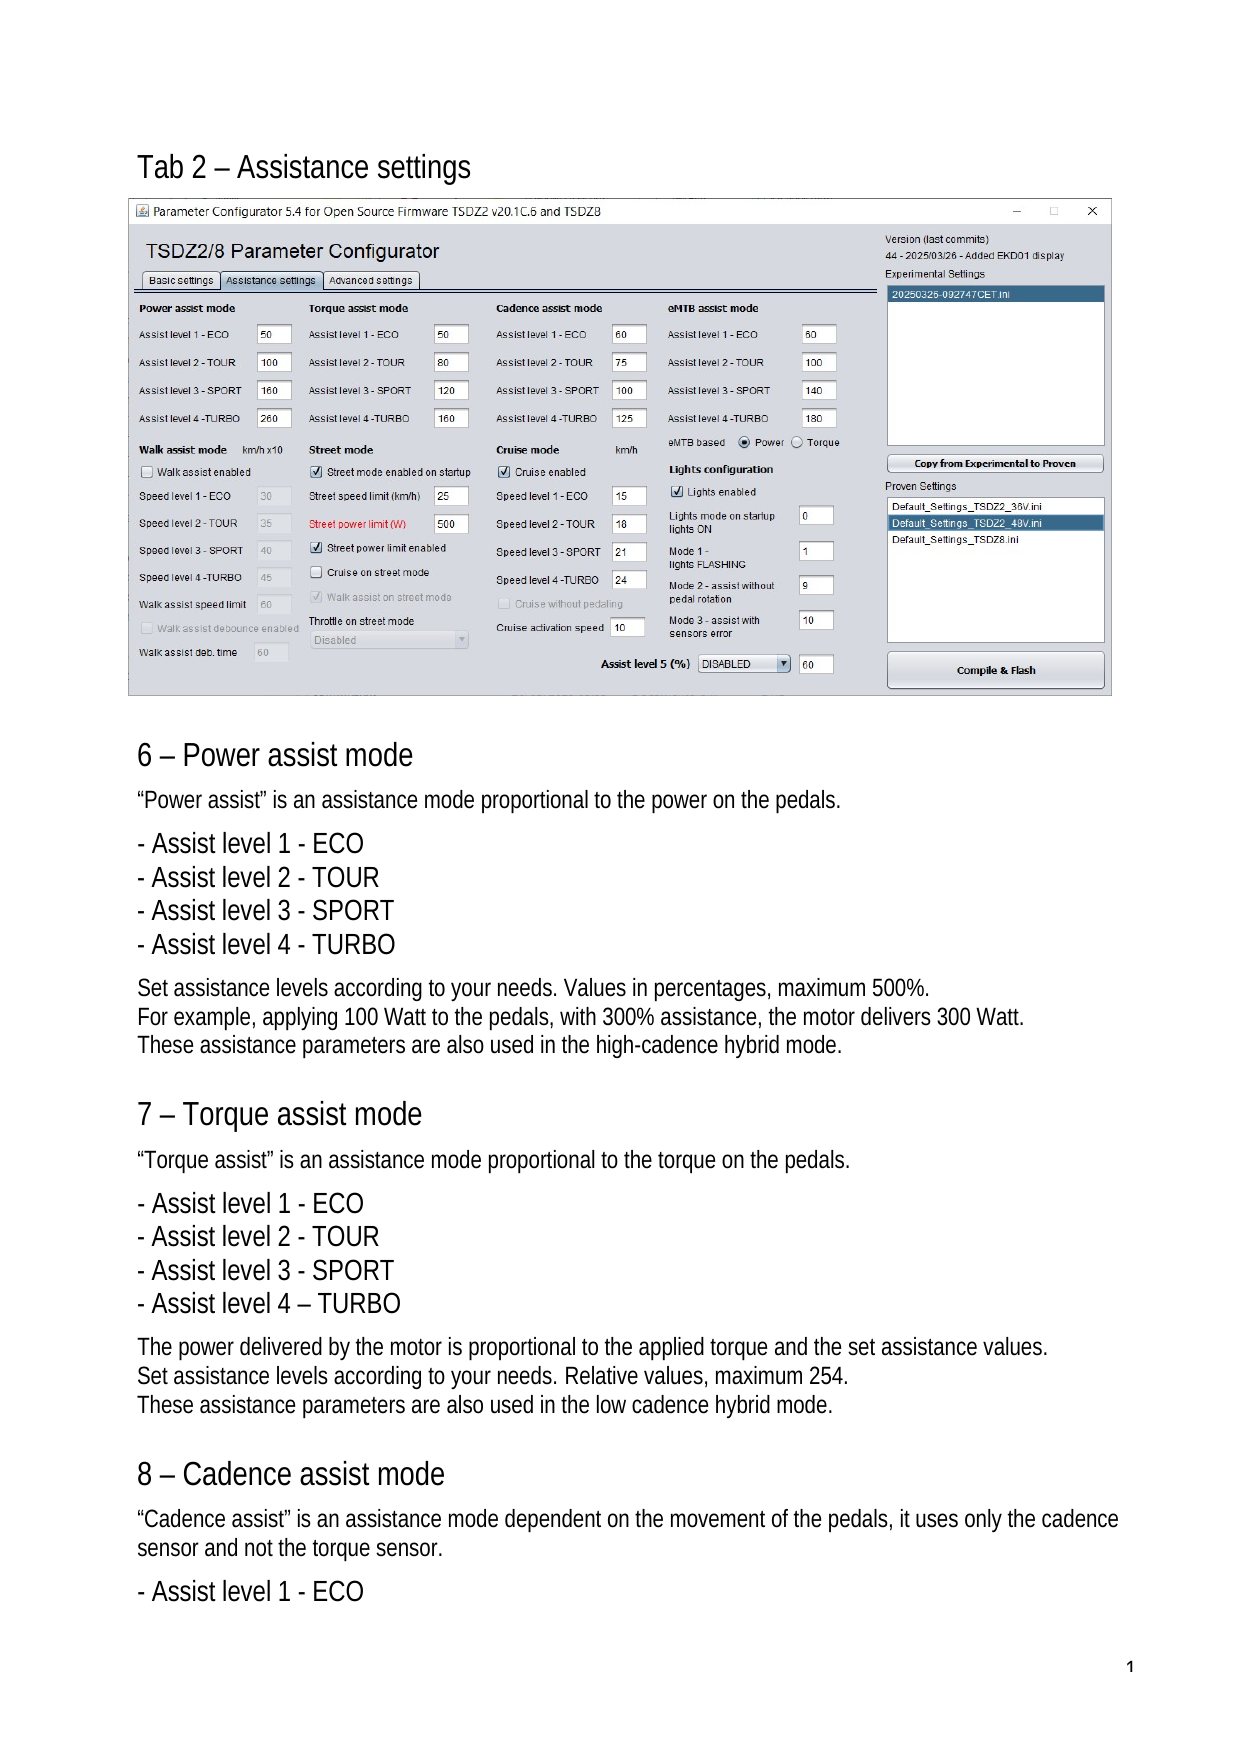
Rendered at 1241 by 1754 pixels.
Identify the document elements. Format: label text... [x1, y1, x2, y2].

text - Assist level 4 - TURBO [137, 927, 1122, 960]
text Set assistance levels according to your needs. Relative values, maximum 254. [137, 1361, 1122, 1390]
text Set assistance levels according to your needs. Values in percentages, maximum 500%. [137, 973, 1122, 1002]
text - Assist level 1 - ECO [137, 1574, 1122, 1608]
text 7 – Torque assist mode [137, 1094, 1122, 1132]
text - Assist level 1 - ECO [137, 1186, 1122, 1219]
text The power delivered by the motor is proportional to the applied torque and the set assistance values. [137, 1332, 1122, 1361]
text These assistance parameters are also used in the high-cadence hybrid mode. [137, 1030, 1122, 1059]
text - Assist level 1 - ECO [137, 827, 1122, 860]
picture [129, 198, 1111, 696]
text “Torque assist” is an assistance mode proportional to the torque on the pedals. [137, 1145, 1122, 1174]
text For example, applying 100 Watt to the pedals, with 300% assistance, the motor delivers 300 Watt. [137, 1002, 1122, 1030]
text 8 – Cadence assist mode [137, 1454, 1122, 1492]
text Tab 2 – Assistance settings [137, 148, 1122, 186]
text - Assist level 3 - SPORT [137, 893, 1122, 927]
text - Assist level 2 - TOUR [137, 860, 1122, 893]
text - Assist level 3 - SPORT [137, 1253, 1122, 1286]
text - Assist level 4 – TURBO [137, 1286, 1122, 1320]
text - Assist level 2 - TOUR [137, 1219, 1122, 1253]
text “Power assist” is an assistance mode proportional to the power on the pedals. [137, 786, 1122, 814]
text “Cadence assist” is an assistance mode dependent on the movement of the pedals, it uses only the cadence sensor and not the torque sensor. [137, 1504, 1122, 1562]
text These assistance parameters are also used in the low cadence hybrid mode. [137, 1390, 1122, 1418]
text 6 – Power assist mode [137, 735, 1122, 773]
